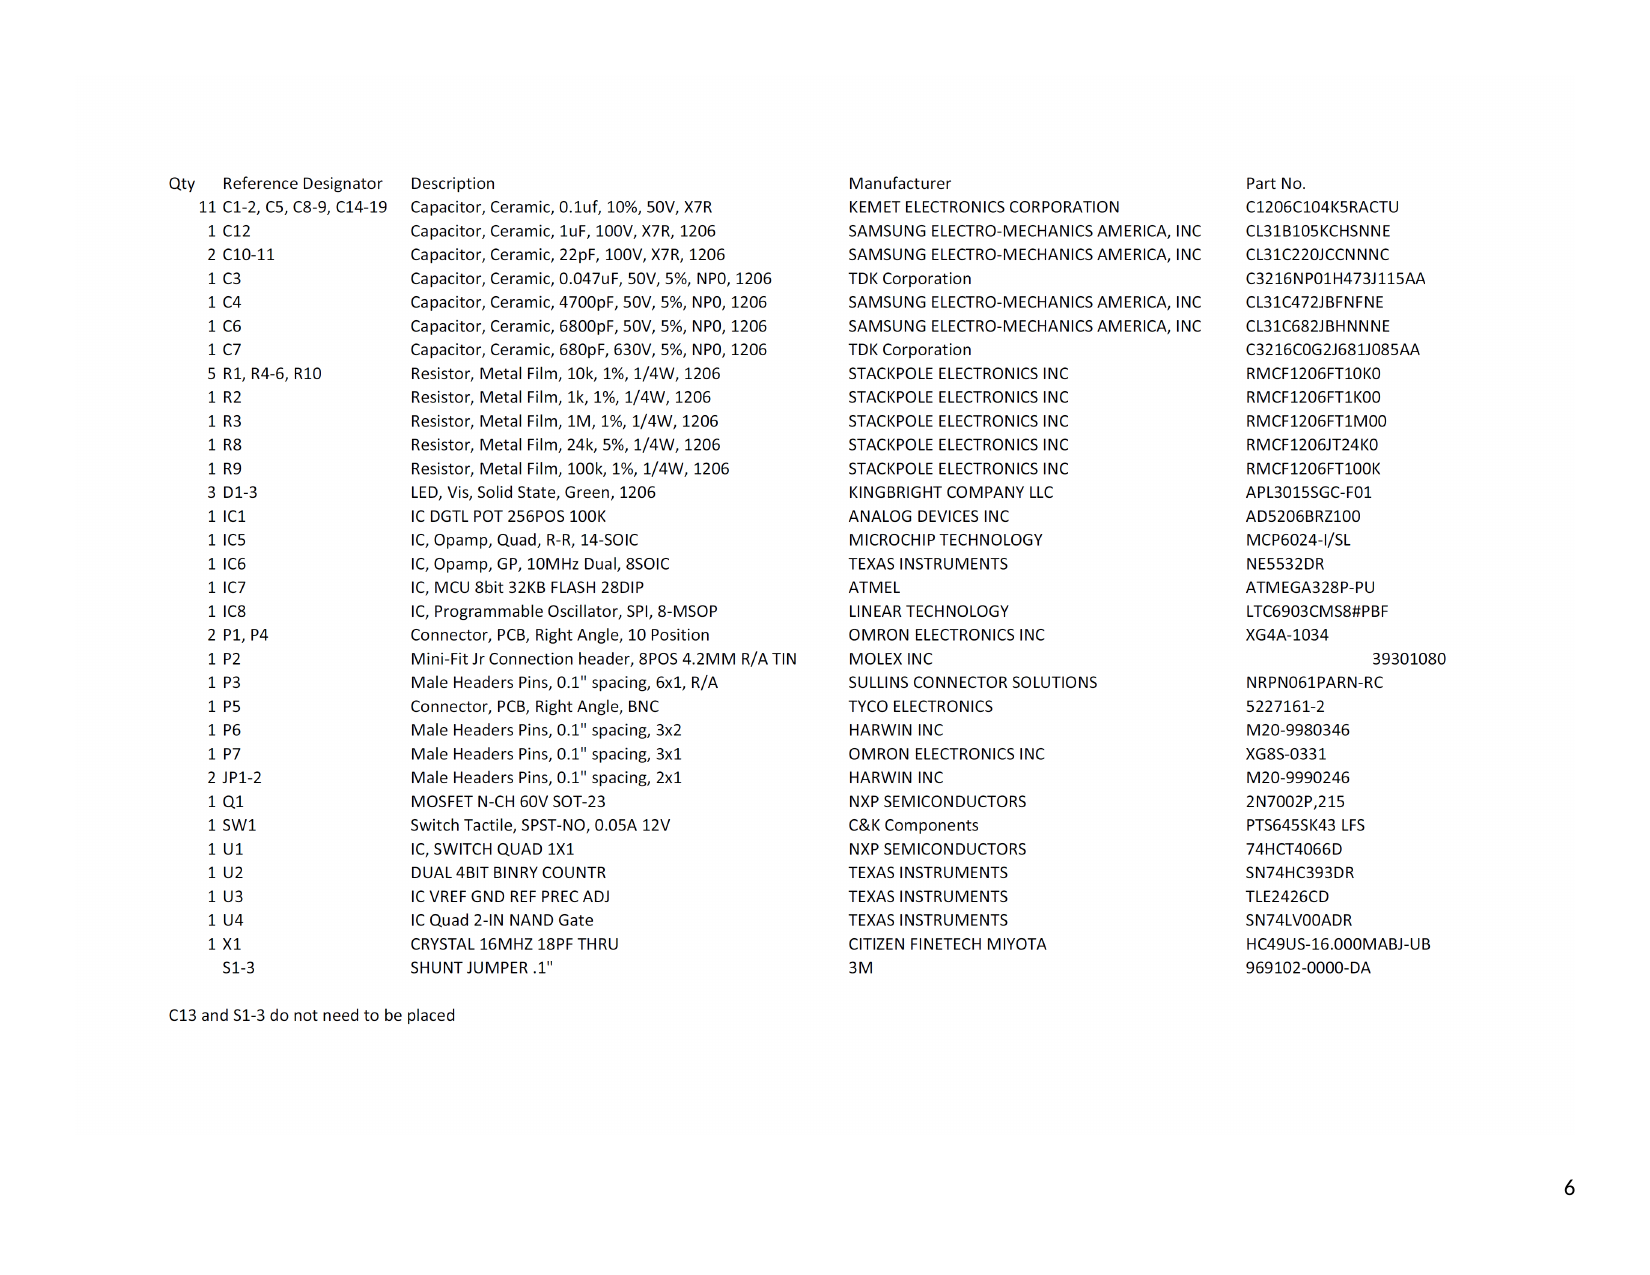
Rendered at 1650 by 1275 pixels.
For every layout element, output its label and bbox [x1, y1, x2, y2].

picture [75, 75, 1575, 1135]
